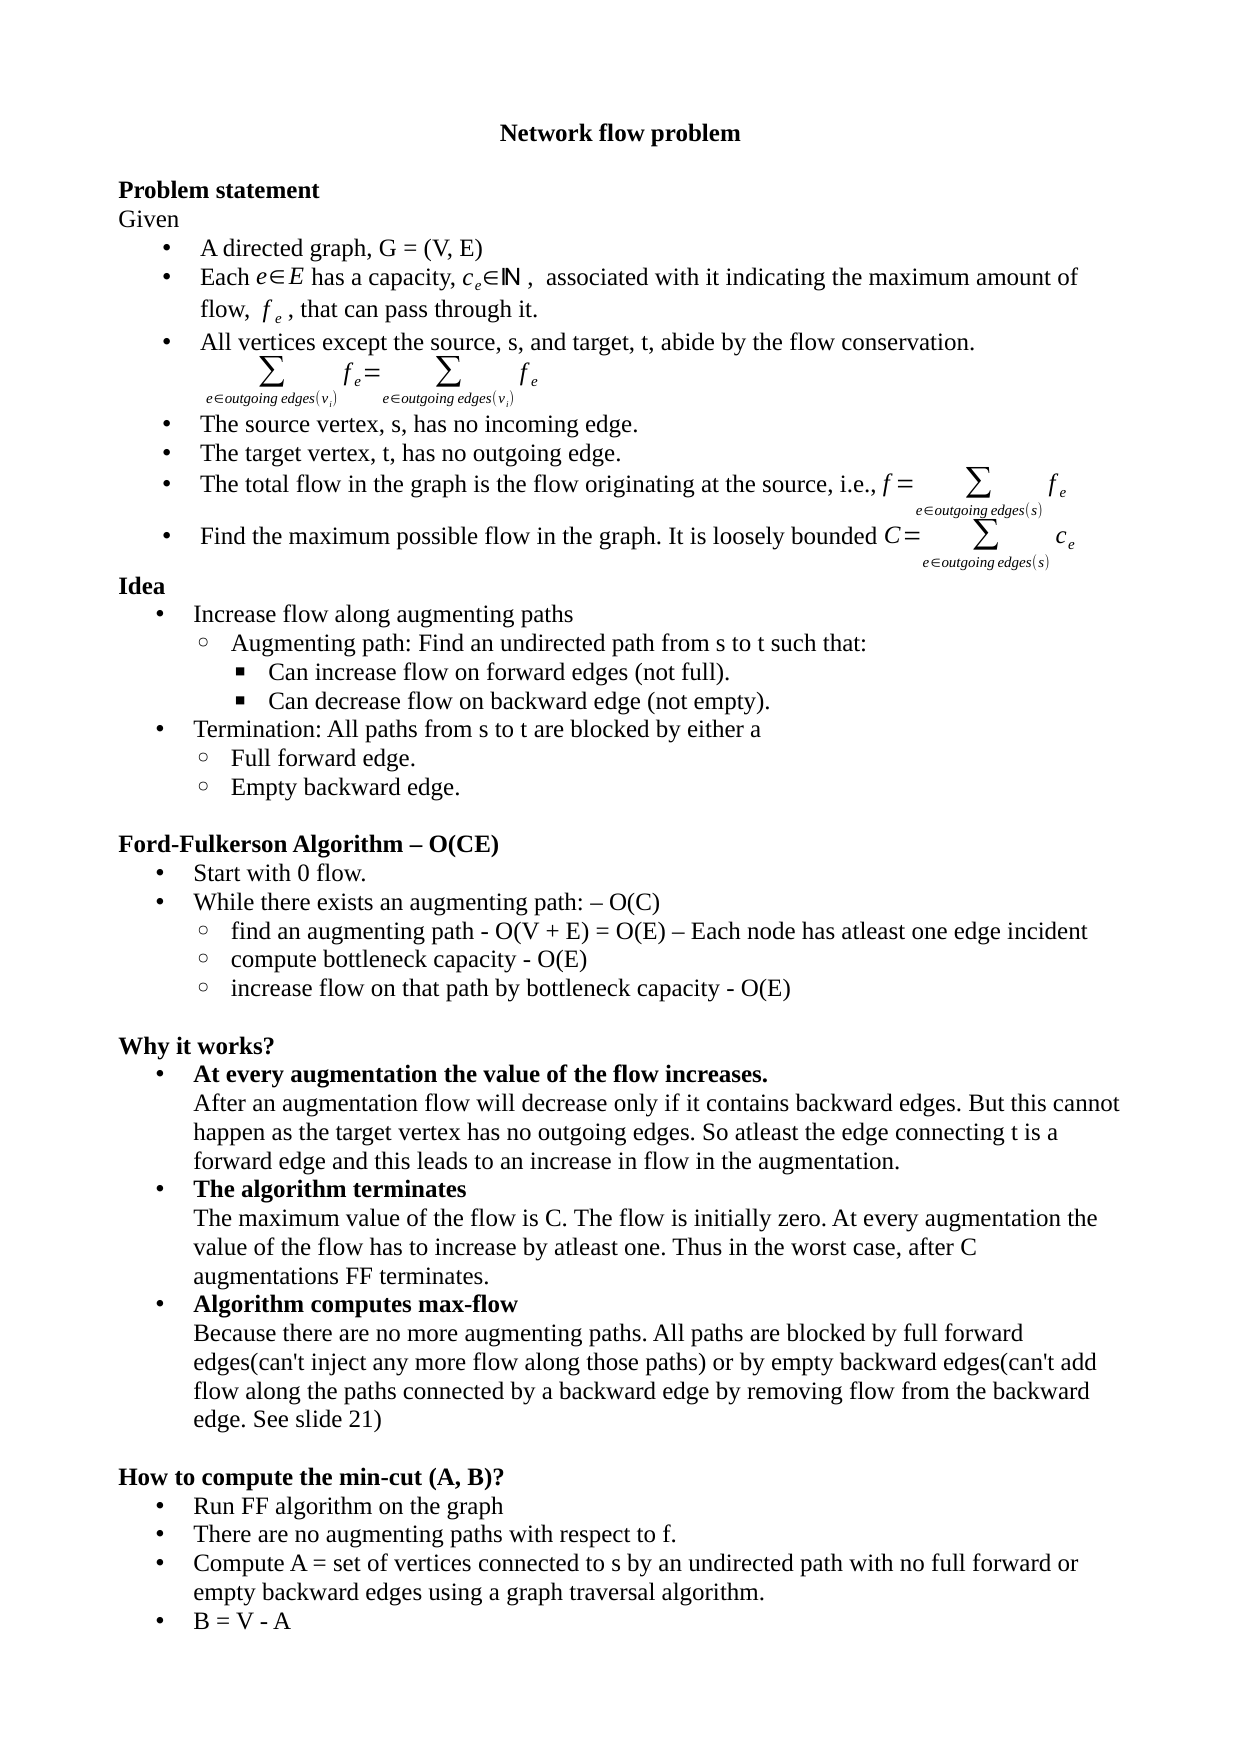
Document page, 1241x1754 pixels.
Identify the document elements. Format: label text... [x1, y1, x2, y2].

list Start with 0 flow. [156, 858, 1122, 887]
text Problem statement [118, 176, 1122, 204]
list Full forward edge. [193, 743, 1122, 772]
list Compute A = set of vertices connected to s by an undirected path with no full forward or empty backward edges using a graph traversal algorithm. [156, 1548, 1122, 1606]
list While there exists an augmenting path: – O(C) [156, 887, 1122, 916]
list The total flow in the graph is the flow originating at the source, i.e., [162, 466, 1122, 519]
list At every augmentation the value of the flow increases. [156, 1059, 1122, 1088]
list Algorithm computes max-flow [156, 1289, 1122, 1318]
list increase flow on that path by bottleneck capacity - O(E) [193, 973, 1122, 1002]
text Why it works? [118, 1031, 1122, 1059]
list Increase flow along augmenting paths [156, 599, 1122, 628]
text Idea [118, 571, 1122, 599]
list Can increase flow on forward edges (not full). [231, 657, 1122, 686]
list All vertices except the source, s, and target, t, abide by the flow conservation. [162, 327, 1122, 409]
list Eachhas a capacity,, associated with it indicating the maximum amount of flow, , that can pass through it. [162, 262, 1122, 327]
list Because there are no more augmenting paths. All paths are blocked by full forward edges(can't inject any more flow along those paths) or by empty backward edges(can't add flow along the paths connected by a backward edge by removing flow from the backward edge. See slide 21) [156, 1318, 1122, 1433]
list The algorithm terminates [156, 1174, 1122, 1203]
text Network flow problem [118, 118, 1122, 147]
list The target vertex, t, has no outgoing edge. [162, 438, 1122, 466]
list Termination: All paths from s to t are blocked by either a [156, 714, 1122, 743]
list There are no augmenting paths with respect to f. [156, 1519, 1122, 1548]
list B = V - A [156, 1606, 1122, 1634]
list Augmenting path: Find an undirected path from s to t such that: [193, 628, 1122, 657]
list Empty backward edge. [193, 772, 1122, 801]
list A directed graph, G = (V, E) [162, 233, 1122, 262]
list The source vertex, s, has no incoming edge. [162, 409, 1122, 438]
text How to compute the min-cut (A, B)? [118, 1462, 1122, 1491]
list Run FF algorithm on the graph [156, 1491, 1122, 1519]
list The maximum value of the flow is C. The flow is initially zero. At every augmentation the value of the flow has to increase by atleast one. Thus in the worst case, after C augmentations FF terminates. [156, 1203, 1122, 1289]
list compute bottleneck capacity - O(E) [193, 944, 1122, 973]
list After an augmentation flow will decrease only if it contains backward edges. But this cannot happen as the target vertex has no outgoing edges. So atleast the edge connecting t is a forward edge and this leads to an increase in flow in the augmentation. [156, 1088, 1122, 1174]
list find an augmenting path - O(V + E) = O(E) – Each node has atleast one edge incident [193, 916, 1122, 944]
list Can decrease flow on backward edge (not empty). [231, 686, 1122, 714]
text Ford-Fulkerson Algorithm – O(CE) [118, 829, 1122, 858]
text Given [118, 204, 1122, 233]
list Find the maximum possible flow in the graph. It is loosely bounded [162, 519, 1122, 571]
